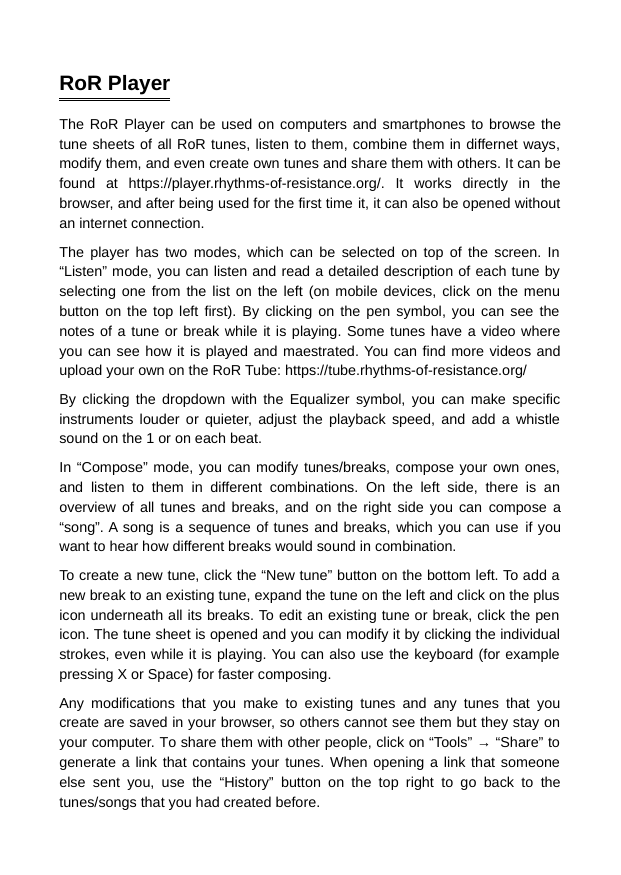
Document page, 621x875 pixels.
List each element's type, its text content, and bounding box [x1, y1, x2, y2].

text The RoR Player can be used on computers and smartphones to browse the tune sheets of all RoR tunes, listen to them, combine them in differnet ways, modify them, and even create own tunes and share them with others. It can be found at https://player.rhythms-of-resistance.org/. It works directly in the browser, and after being used for the first time it, it can also be opened without an internet connection. [59, 116, 561, 231]
subtitle RoR Player [59, 71, 561, 101]
text The player has two modes, which can be selected on top of the screen. In “Listen” mode, you can listen and read a detailed description of each tune by selecting one from the list on the left (on mobile devices, click on the menu button on the top left first). By clicking on the pen symbol, you can see the notes of a tune or break while it is playing. Some tunes have a video where you can see how it is played and maestrated. You can find more videos and upload your own on the RoR Tube: https://tube.rhythms-of-resistance.org/ [59, 243, 561, 379]
text To create a new tune, click the “New tune” button on the bottom left. To add a new break to an existing tune, expand the tune on the left and click on the plus icon underneath all its breaks. To edit an existing tune or break, click the pen icon. The tune sheet is opened and you can modify it by clicking the individual strokes, even while it is playing. You can also use the keyboard (for example pressing X or Space) for faster composing. [59, 567, 561, 682]
text In “Compose” mode, you can modify tunes/breaks, compose your own ones, and listen to them in different combinations. On the left side, there is an overview of all tunes and breaks, and on the right side you can compose a “song”. A song is a sequence of tunes and breaks, which you can use if you want to hear how different breaks would sound in combination. [59, 459, 561, 555]
text By clicking the dropdown with the Equalizer symbol, you can make specific instruments louder or quieter, adjust the playback speed, and add a whistle sound on the 1 or on each beat. [59, 391, 561, 447]
text Any modifications that you make to existing tunes and any tunes that you create are saved in your browser, so others cannot see them but they stay on your computer. To share them with other people, click on “Tools” → “Share” to generate a link that contains your tunes. When opening a link that someone else sent you, use the “History” button on the top right to go back to the tunes/songs that you had created before. [59, 694, 561, 810]
